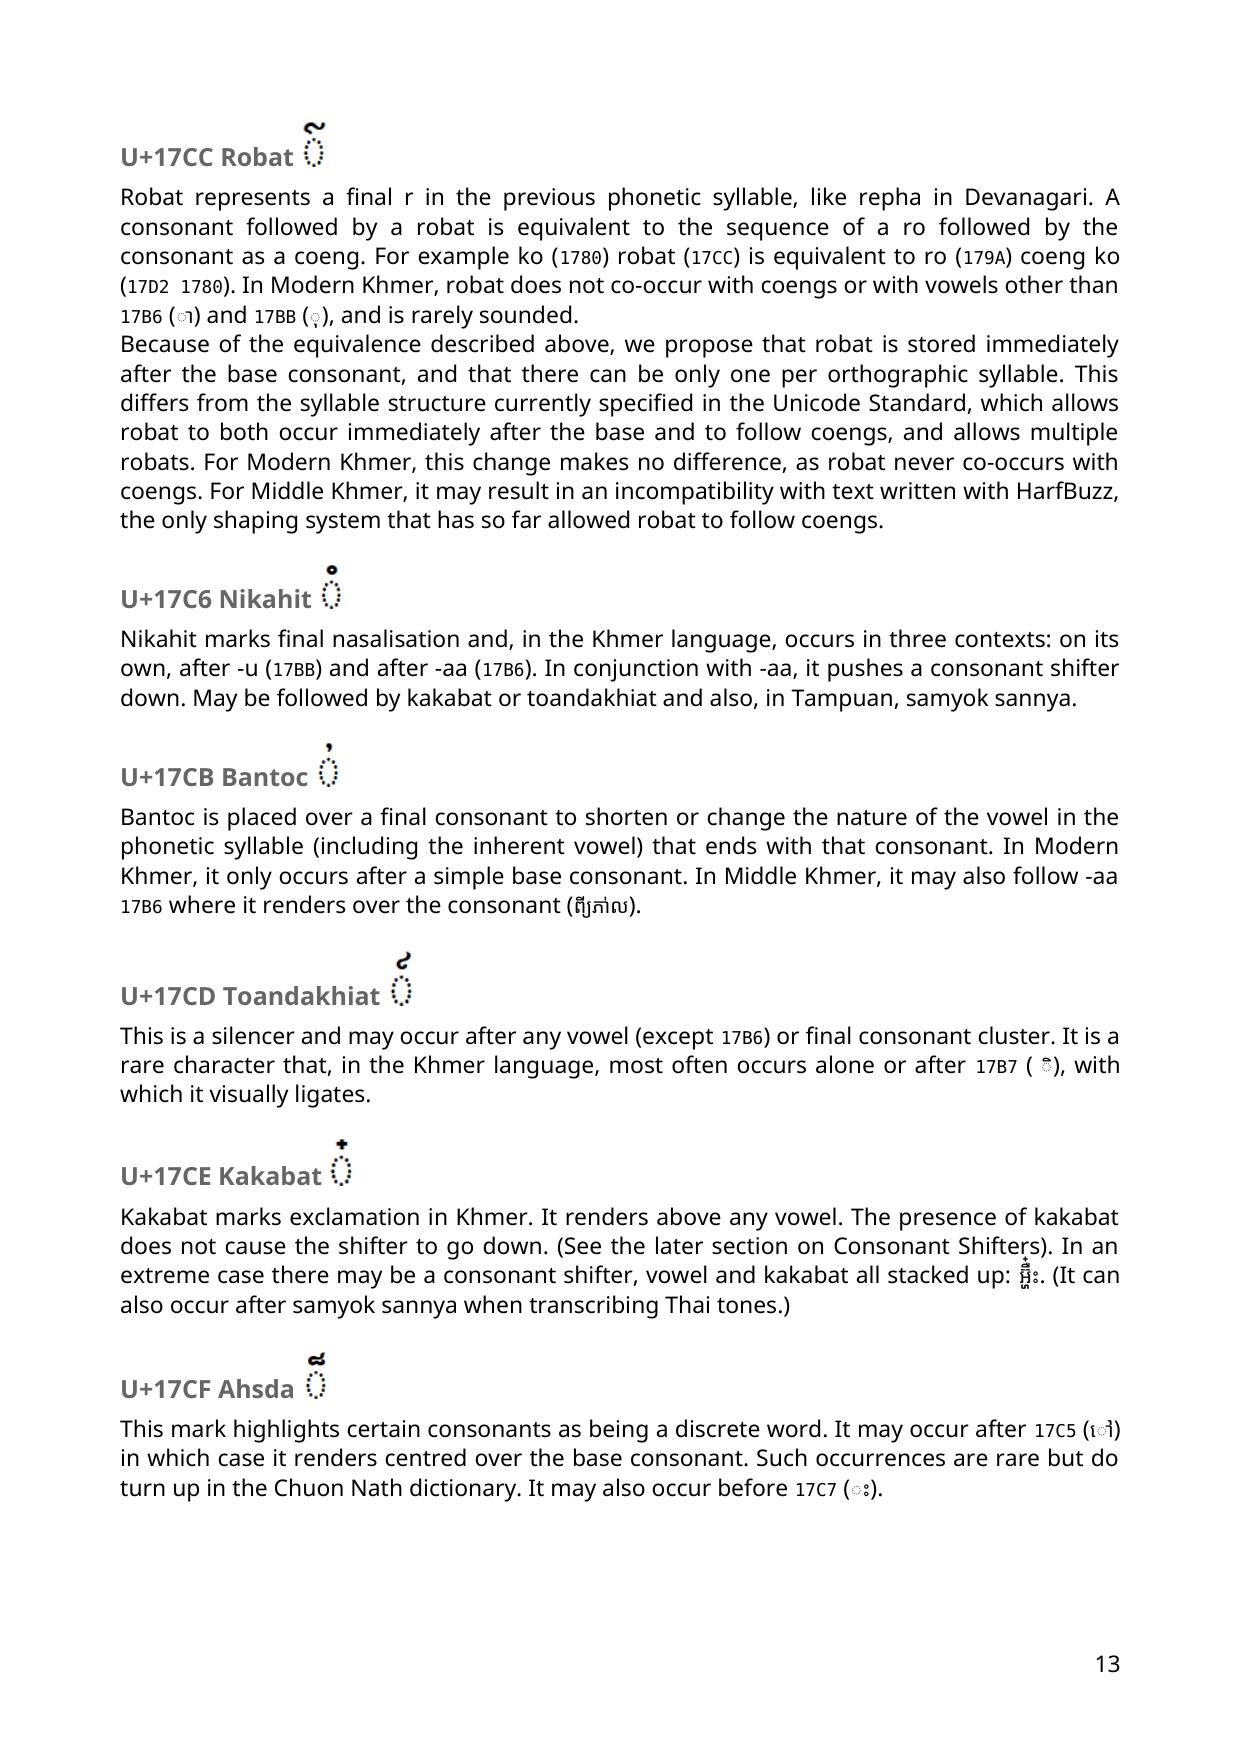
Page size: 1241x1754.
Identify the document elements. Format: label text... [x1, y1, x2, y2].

subtitle U+17C6 Nikahit [120, 564, 1121, 616]
picture [318, 564, 346, 609]
text Because of the equivalence described above, we propose that robat is stored immediately after the base consonant, and that there can be only one per orthographic syllable. This differs from the syllable structure currently specified in the Unicode Standard, which allows robat to both occur immediately after the base and to follow coengs, and allows multiple robats. For Modern Khmer, this change makes no difference, as robat never co-occurs with coengs. For Middle Khmer, it may result in an incompatibility with text written with HarfBuzz, the only shaping system that has so far allowed robat to follow coengs. [120, 329, 1121, 535]
subtitle U+17CD Toandakhiat [120, 948, 1121, 1012]
text Bantoc is placed over a final consonant to shorten or change the nature of the vowel in the phonetic syllable (including the inherent vowel) that ends with that consonant. In Modern Khmer, it only occurs after a simple base consonant. In Middle Khmer, it may also follow -aa 17B6 where it renders over the consonant (ពី្យភា់ល). [120, 802, 1121, 919]
text Kakabat marks exclamation in Khmer. It renders above any vowel. The presence of kakabat does not cause the shifter to go down. (See the later section on Consonant Shifters). In an extreme case there may be a consonant shifter, vowel and kakabat all stacked up: អ្ហ៊‌ឺ៎ះ. (It can also occur after samyok sannya when transcribing Thai tones.) [120, 1201, 1121, 1319]
picture [301, 1348, 330, 1399]
text Nikahit marks final nasalisation and, in the Khmer language, occurs in three contexts: on its own, after -u (17BB) and after -aa (17B6). In conjunction with -aa, it pushes a consonant shifter down. May be followed by kakabat or toandakhiat and also, in Tampuan, samyok sannya. [120, 624, 1121, 712]
text This is a silencer and may occur after any vowel (except 17B6) or final consonant cluster. It is a rare character that, in the Khmer language, most often occurs alone or after 17B7 ( ិ), with which it visually ligates. [120, 1021, 1121, 1109]
picture [387, 948, 416, 1006]
text Robat represents a final r in the previous phonetic syllable, like repha in Devanagari. A consonant followed by a robat is equivalent to the sequence of a ro followed by the consonant as a coeng. For example ko (1780) robat (17CC) is equivalent to ro (179A) coeng ko (17D2 1780). In Modern Khmer, robat does not co-occur with coengs or with vowels other than 17B6 (ា) and 17BB (ុ), and is rarely sounded. [120, 182, 1121, 329]
text This mark highlights certain consonants as being a discrete word. It may occur after 17C5 (ៅ) in which case it renders centred over the base consonant. Such occurrences are rare but do turn up in the Chuon Nath dictionary. It may also occur before 17C7 (ះ). [120, 1414, 1121, 1502]
picture [328, 1138, 356, 1186]
subtitle U+17CC Robat [120, 120, 1121, 174]
subtitle U+17CB Bantoc [120, 741, 1121, 793]
picture [315, 741, 342, 787]
picture [300, 120, 329, 167]
subtitle U+17CF Ahsda [120, 1348, 1121, 1406]
subtitle U+17CE Kakabat [120, 1138, 1121, 1193]
